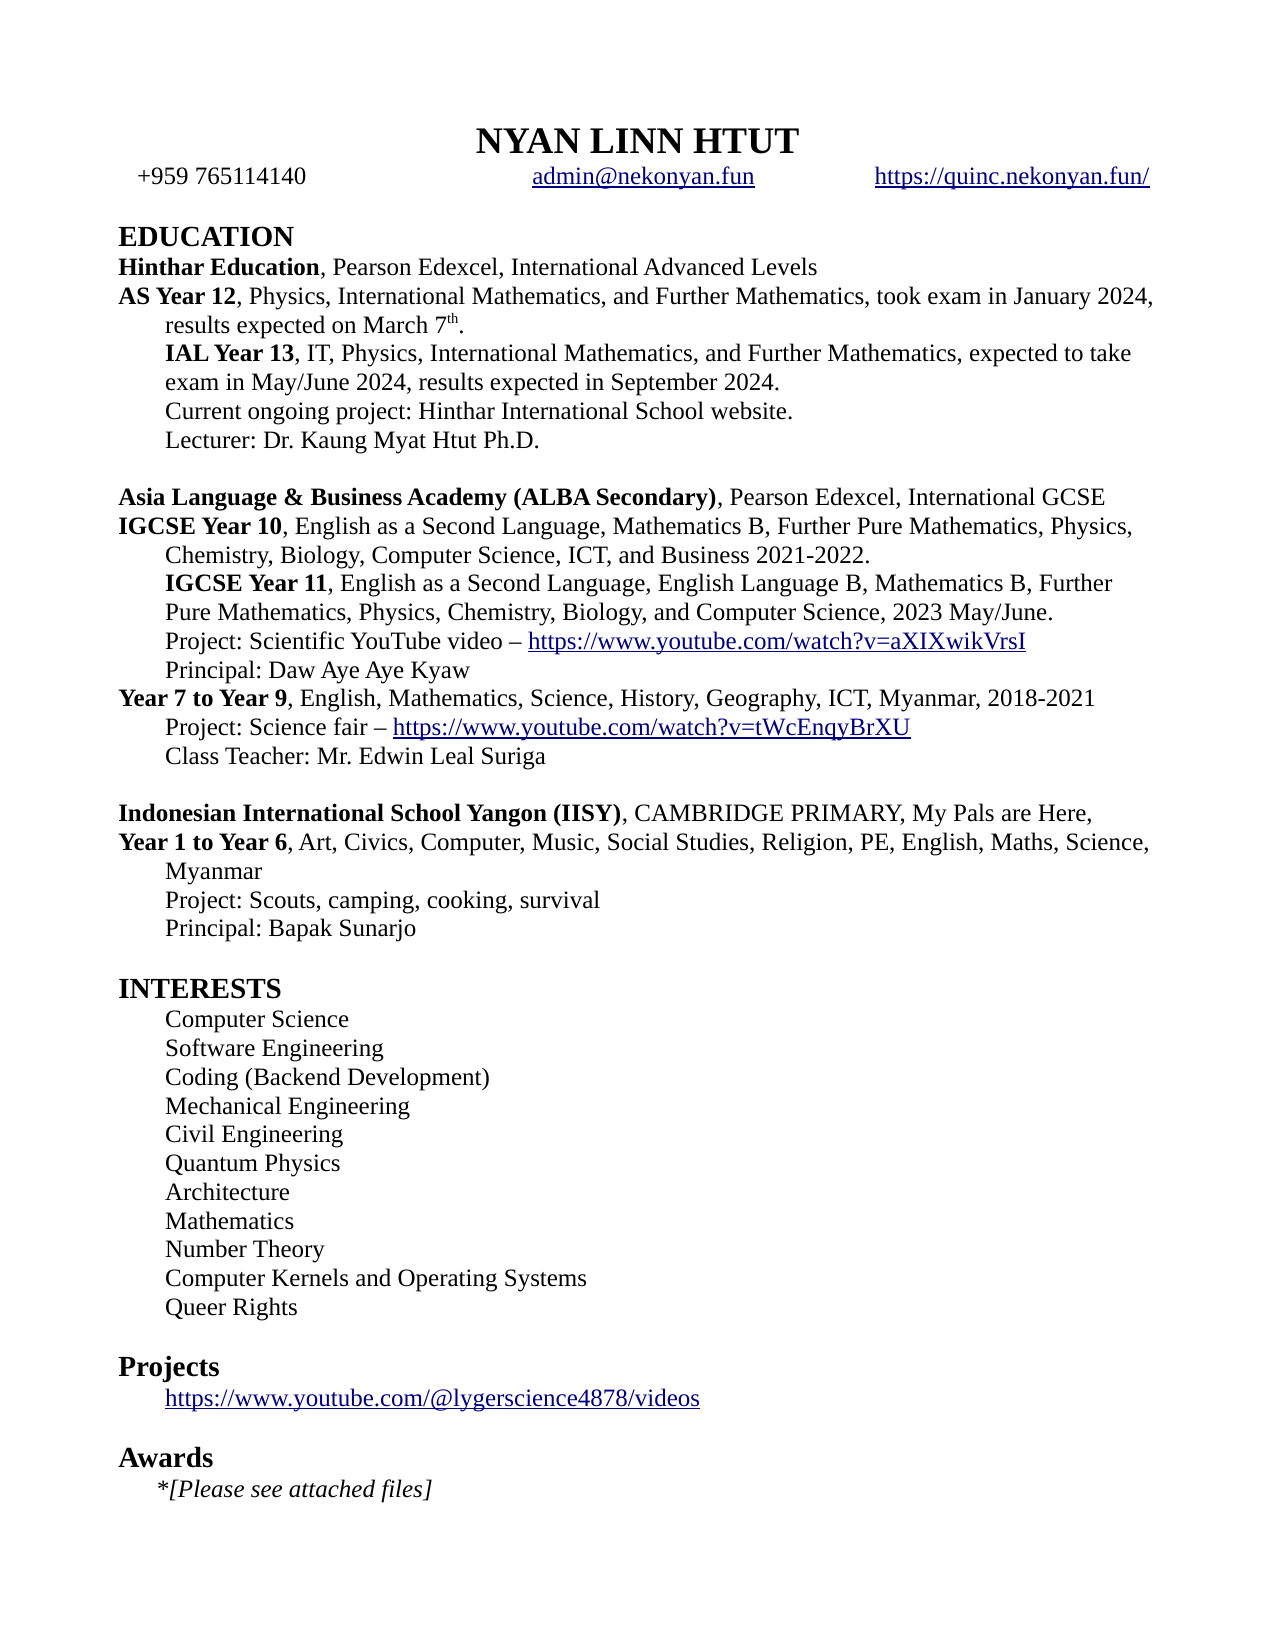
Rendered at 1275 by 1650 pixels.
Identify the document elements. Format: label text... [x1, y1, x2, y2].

text Asia Language & Business Academy (ALBA Secondary), Pearson Edexcel, International GCSE [118, 482, 1157, 511]
text Project: Science fair – https://www.youtube.com/watch?v=tWcEnqyBrXU [118, 712, 1157, 741]
text Computer Science [165, 1004, 1157, 1033]
text INTERESTS [118, 971, 1157, 1004]
text Awards [118, 1441, 1157, 1474]
text IGCSE Year 11, English as a Second Language, English Language B, Mathematics B, Further Pure Mathematics, Physics, Chemistry, Biology, and Computer Science, 2023 May/June. [118, 568, 1157, 626]
text Project: Scientific YouTube video – https://www.youtube.com/watch?v=aXIXwikVrsI [118, 626, 1157, 655]
text Principal: Daw Aye Aye Kyaw [118, 655, 1157, 683]
text Indonesian International School Yangon (IISY), CAMBRIDGE PRIMARY, My Pals are Here, [118, 798, 1157, 827]
text Class Teacher: Mr. Edwin Leal Suriga [118, 741, 1157, 770]
text Mathematics [165, 1206, 1157, 1234]
text Principal: Bapak Sunarjo [118, 913, 1157, 942]
text Mechanical Engineering [165, 1091, 1157, 1119]
text Project: Scouts, camping, cooking, survival [118, 885, 1157, 913]
text IAL Year 13, IT, Physics, International Mathematics, and Further Mathematics, expected to take exam in May/June 2024, results expected in September 2024. [118, 338, 1157, 396]
text Year 1 to Year 6, Art, Civics, Computer, Music, Social Studies, Religion, PE, English, Maths, Science, Myanmar [118, 827, 1157, 885]
text https://www.youtube.com/@lygerscience4878/videos [165, 1383, 1157, 1412]
text Current ongoing project: Hinthar International School website. [118, 396, 1157, 425]
text Projects [118, 1349, 1157, 1383]
text *[Please see attached files] [156, 1474, 1157, 1503]
text Queer Rights [165, 1292, 1157, 1321]
text Year 7 to Year 9, English, Mathematics, Science, History, Geography, ICT, Myanmar, 2018-2021 [118, 683, 1157, 712]
text EDUCATION [118, 219, 1157, 252]
text NYAN LINN HTUT [118, 118, 1157, 161]
text Lecturer: Dr. Kaung Myat Htut Ph.D. [118, 425, 1157, 453]
text IGCSE Year 10, English as a Second Language, Mathematics B, Further Pure Mathematics, Physics, Chemistry, Biology, Computer Science, ICT, and Business 2021-2022. [118, 511, 1157, 568]
text Civil Engineering [165, 1119, 1157, 1148]
text Quantum Physics [165, 1148, 1157, 1177]
text Coding (Backend Development) [165, 1062, 1157, 1091]
text Architecture [165, 1177, 1157, 1206]
text Software Engineering [165, 1033, 1157, 1062]
text Computer Kernels and Operating Systems [165, 1263, 1157, 1292]
text +959 765114140 admin@nekonyan.fun https://quinc.nekonyan.fun/ [118, 161, 1157, 190]
text AS Year 12, Physics, International Mathematics, and Further Mathematics, took exam in January 2024, results expected on March 7th. [118, 281, 1157, 338]
text Number Theory [165, 1234, 1157, 1263]
text Hinthar Education, Pearson Edexcel, International Advanced Levels [118, 252, 1157, 281]
